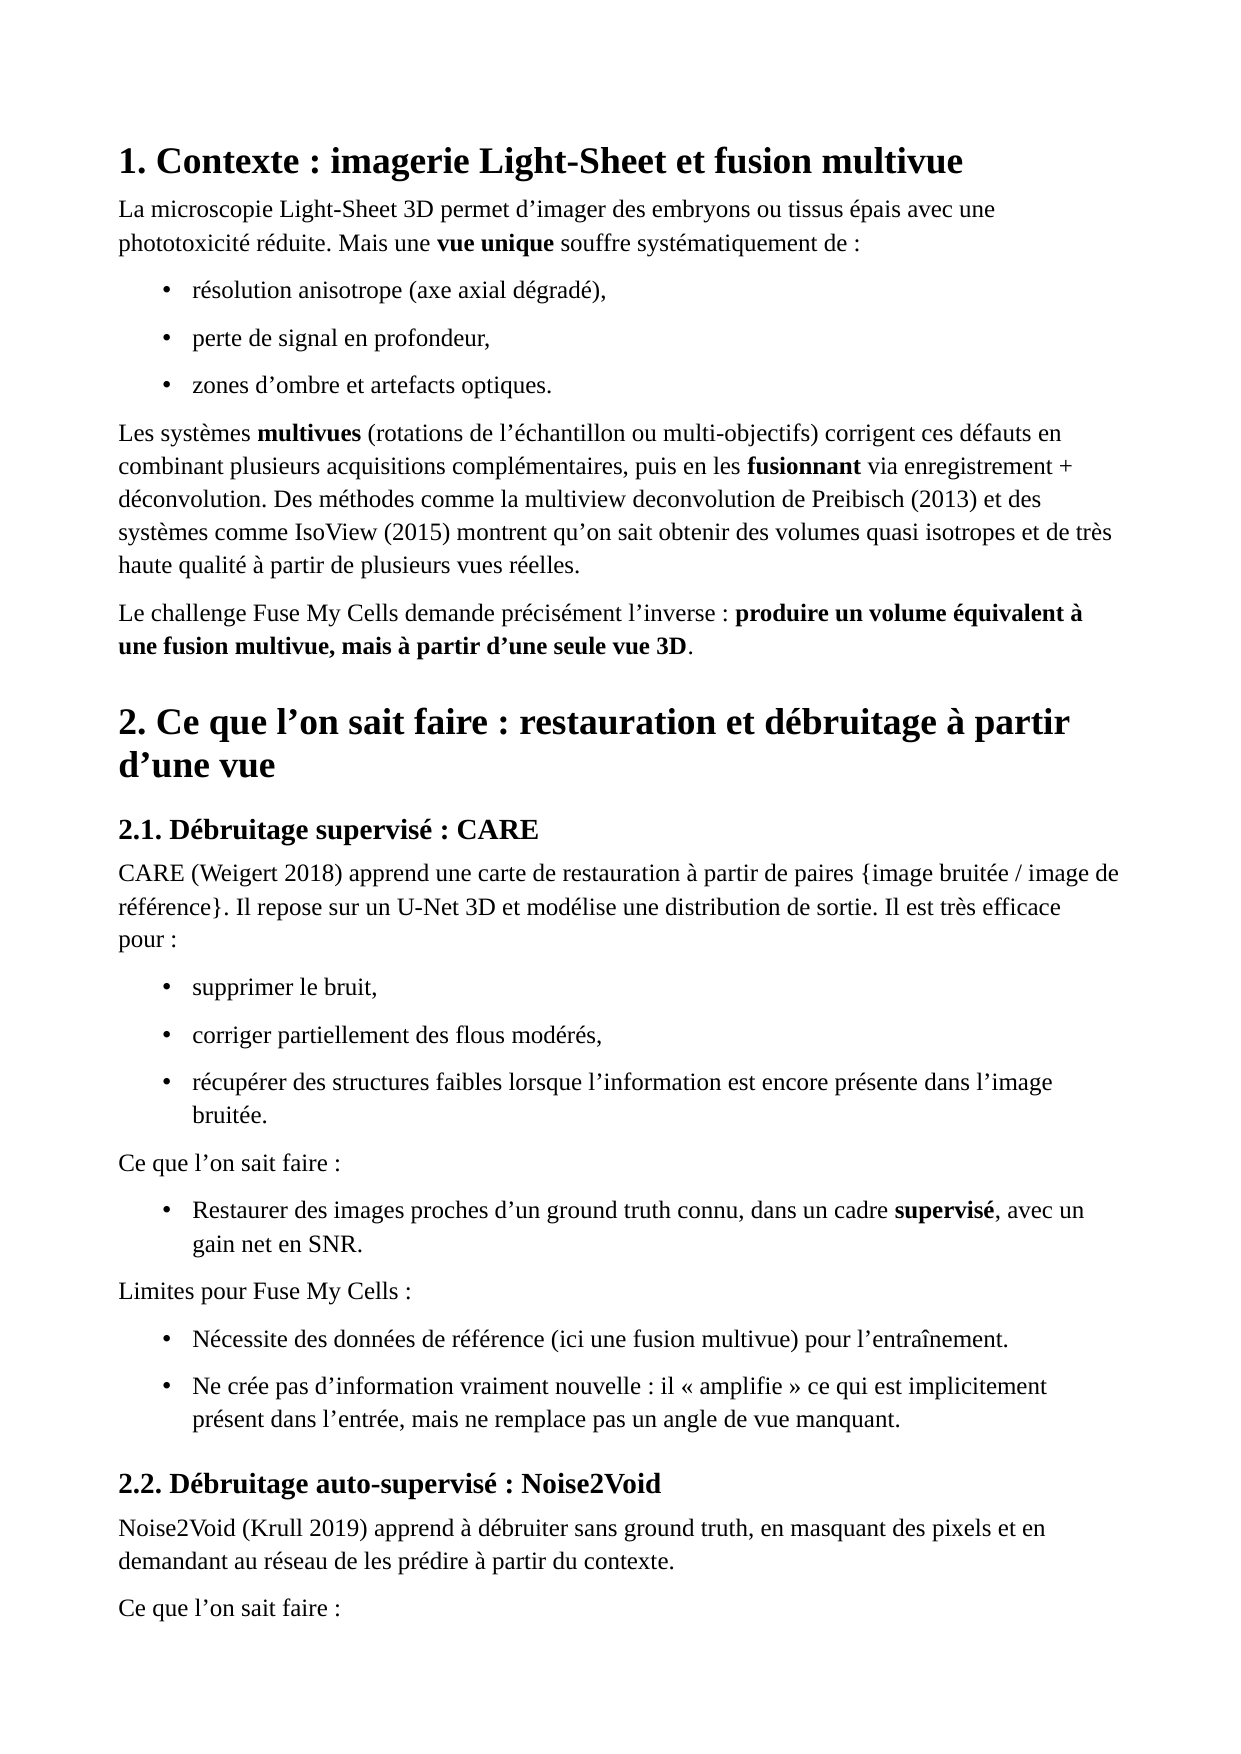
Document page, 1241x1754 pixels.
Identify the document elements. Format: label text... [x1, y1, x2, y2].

text Les systèmes multivues (rotations de l’échantillon ou multi-objectifs) corrigent ces défauts en combinant plusieurs acquisitions complémentaires, puis en les fusionnant via enregistrement + déconvolution. Des méthodes comme la multiview deconvolution de Preibisch (2013) et des systèmes comme IsoView (2015) montrent qu’on sait obtenir des volumes quasi isotropes et de très haute qualité à partir de plusieurs vues réelles. [118, 418, 1122, 579]
subtitle 2.1. Débruitage supervisé : CARE [118, 812, 1122, 846]
text Ce que l’on sait faire : [118, 1593, 1122, 1622]
text Ce que l’on sait faire : [118, 1148, 1122, 1177]
text CARE (Weigert 2018) apprend une carte de restauration à partir de paires {image bruitée / image de référence}. Il repose sur un U-Net 3D et modélise une distribution de sortie. Il est très efficace pour : [118, 858, 1122, 953]
text Noise2Void (Krull 2019) apprend à débruiter sans ground truth, en masquant des pixels et en demandant au réseau de les prédire à partir du contexte. [118, 1513, 1122, 1574]
list Restaurer des images proches d’un ground truth connu, dans un cadre supervisé, avec un gain net en SNR. [162, 1196, 1122, 1257]
subtitle 2. Ce que l’on sait faire : restauration et débruitage à partir d’une vue [118, 699, 1122, 785]
text Le challenge Fuse My Cells demande précisément l’inverse : produire un volume équivalent à une fusion multivue, mais à partir d’une seule vue 3D. [118, 598, 1122, 659]
text Limites pour Fuse My Cells : [118, 1276, 1122, 1305]
subtitle 1. Contexte : imagerie Light-Sheet et fusion multivue [118, 139, 1122, 182]
text La microscopie Light-Sheet 3D permet d’imager des embryons ou tissus épais avec une phototoxicité réduite. Mais une vue unique souffre systématiquement de : [118, 194, 1122, 256]
subtitle 2.2. Débruitage auto-supervisé : Noise2Void [118, 1467, 1122, 1500]
list Ne crée pas d’information vraiment nouvelle : il « amplifie » ce qui est implicitement présent dans l’entrée, mais ne remplace pas un angle de vue manquant. [162, 1371, 1122, 1433]
list corriger partiellement des flous modérés, [162, 1020, 1122, 1048]
list supprimer le bruit, [162, 972, 1122, 1001]
list résolution anisotrope (axe axial dégradé), [162, 275, 1122, 304]
list zones d’ombre et artefacts optiques. [162, 370, 1122, 399]
list récupérer des structures faibles lorsque l’information est encore présente dans l’image bruitée. [162, 1067, 1122, 1129]
list Nécessite des données de référence (ici une fusion multivue) pour l’entraînement. [162, 1324, 1122, 1353]
list perte de signal en profondeur, [162, 323, 1122, 352]
